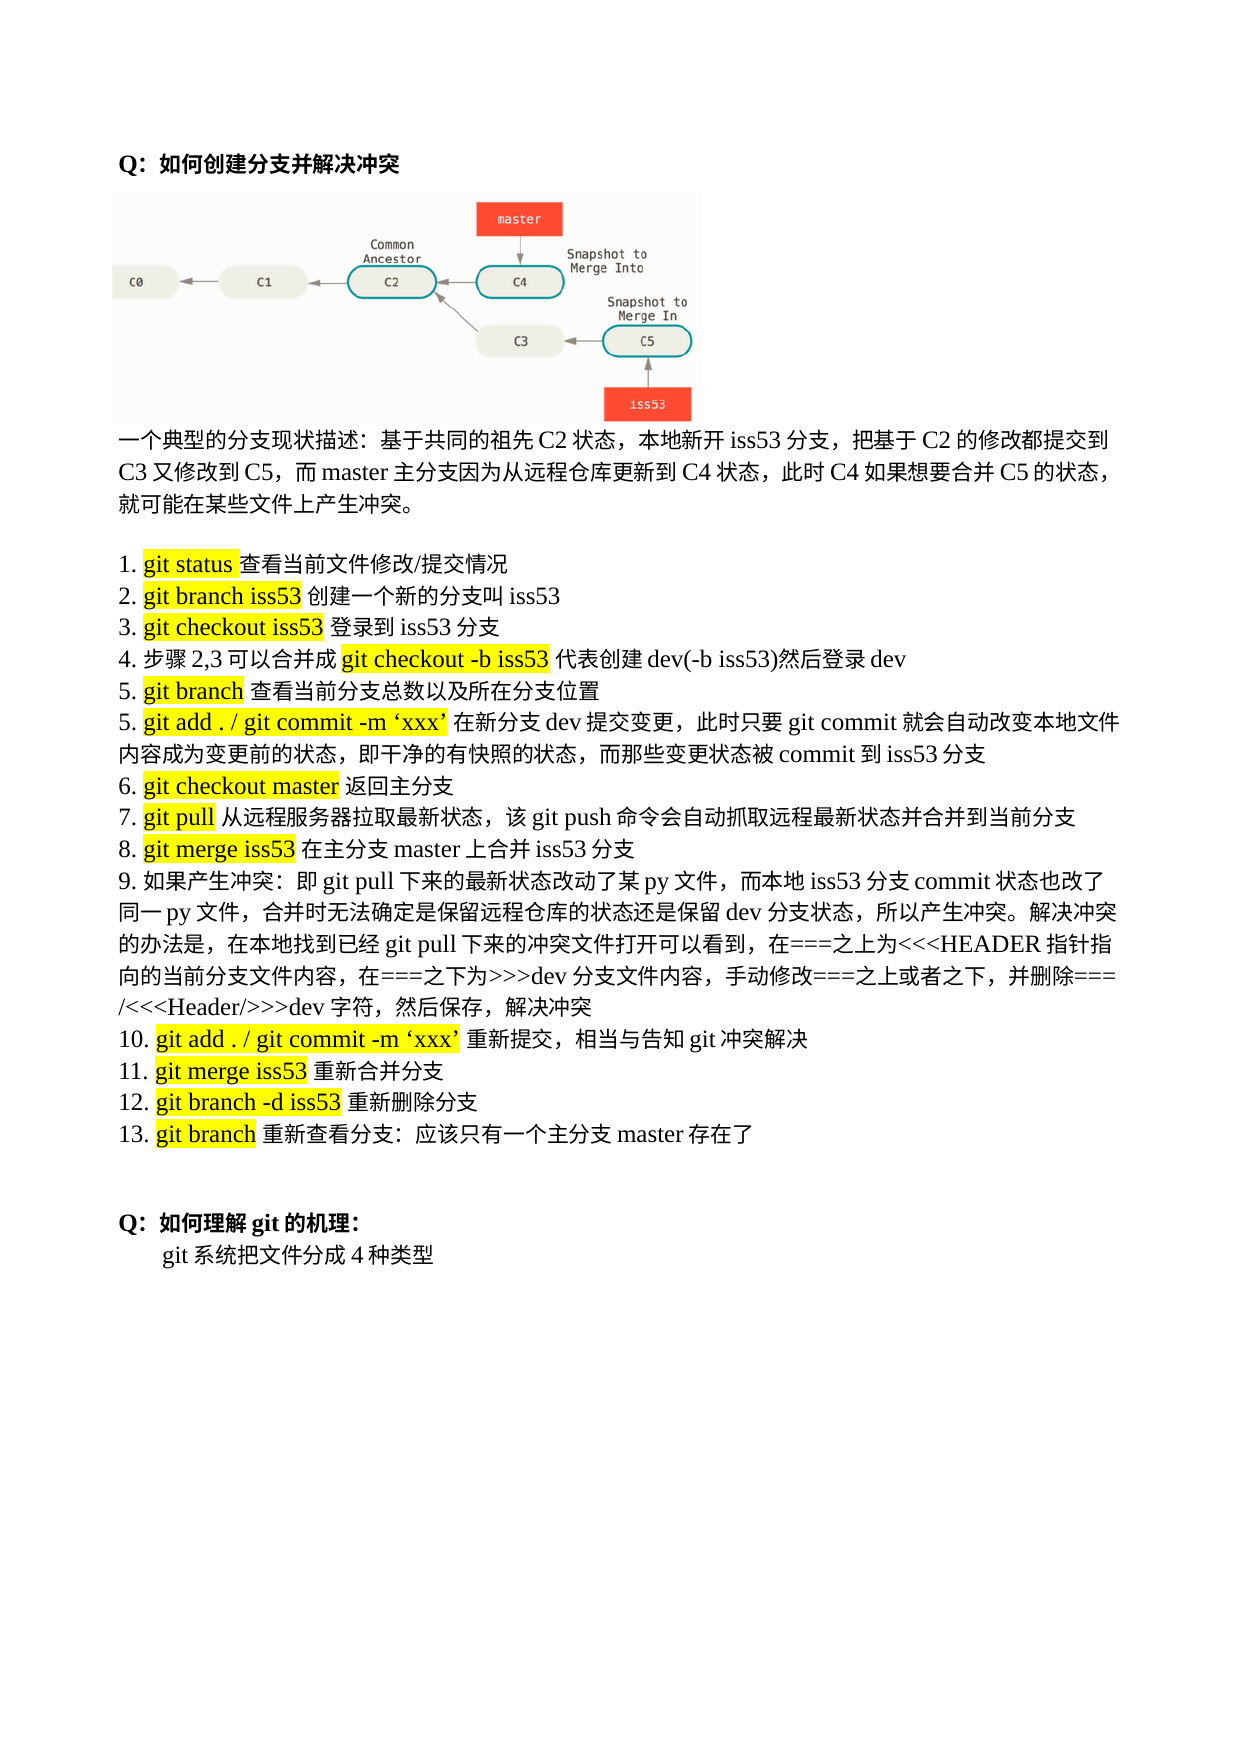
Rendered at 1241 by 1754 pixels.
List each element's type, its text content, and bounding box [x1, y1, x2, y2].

text Q：如何理解git的机理： [118, 1206, 1122, 1238]
picture [112, 192, 704, 424]
text 4. 步骤2,3可以合并成git checkout -b iss53 代表创建dev(-b iss53)然后登录dev [118, 642, 1122, 674]
text 10. git add . / git commit -m ‘xxx’ 重新提交，相当与告知git冲突解决 [118, 1022, 1122, 1054]
text 7. git pull 从远程服务器拉取最新状态，该git push命令会自动抓取远程最新状态并合并到当前分支 [118, 800, 1122, 832]
text 2. git branch iss53 创建一个新的分支叫iss53 [118, 579, 1122, 610]
text 一个典型的分支现状描述：基于共同的祖先C2状态，本地新开iss53分支，把基于C2的修改都提交到C3又修改到C5，而master主分支因为从远程仓库更新到C4状态，此时C4如果想要合并C5的状态，就可能在某些文件上产生冲突。 [118, 178, 1122, 518]
text git系统把文件分成4种类型 [118, 1238, 1122, 1269]
text 11. git merge iss53 重新合并分支 [118, 1054, 1122, 1085]
text 3. git checkout iss53 登录到iss53分支 [118, 610, 1122, 642]
text 5. git add . / git commit -m ‘xxx’ 在新分支dev提交变更，此时只要git commit就会自动改变本地文件内容成为变更前的状态，即干净的有快照的状态，而那些变更状态被commit到iss53分支 [118, 705, 1122, 769]
text 1. git status 查看当前文件修改/提交情况 [118, 547, 1122, 579]
text 13. git branch 重新查看分支：应该只有一个主分支master存在了 [118, 1117, 1122, 1149]
text 12. git branch -d iss53 重新删除分支 [118, 1085, 1122, 1117]
text 8. git merge iss53 在主分支master上合并iss53分支 [118, 832, 1122, 864]
text 5. git branch 查看当前分支总数以及所在分支位置 [118, 674, 1122, 705]
text 6. git checkout master 返回主分支 [118, 769, 1122, 800]
text 9. 如果产生冲突：即git pull下来的最新状态改动了某py文件，而本地iss53分支commit状态也改了同一py文件，合并时无法确定是保留远程仓库的状态还是保留dev分支状态，所以产生冲突。解决冲突的办法是，在本地找到已经git pull下来的冲突文件打开可以看到，在===之上为<<<HEADER指针指向的当前分支文件内容，在===之下为>>>dev分支文件内容，手动修改===之上或者之下，并删除===/<<<Header/>>>dev字符，然后保存，解决冲突 [118, 864, 1122, 1022]
text Q：如何创建分支并解决冲突 [118, 147, 1122, 178]
